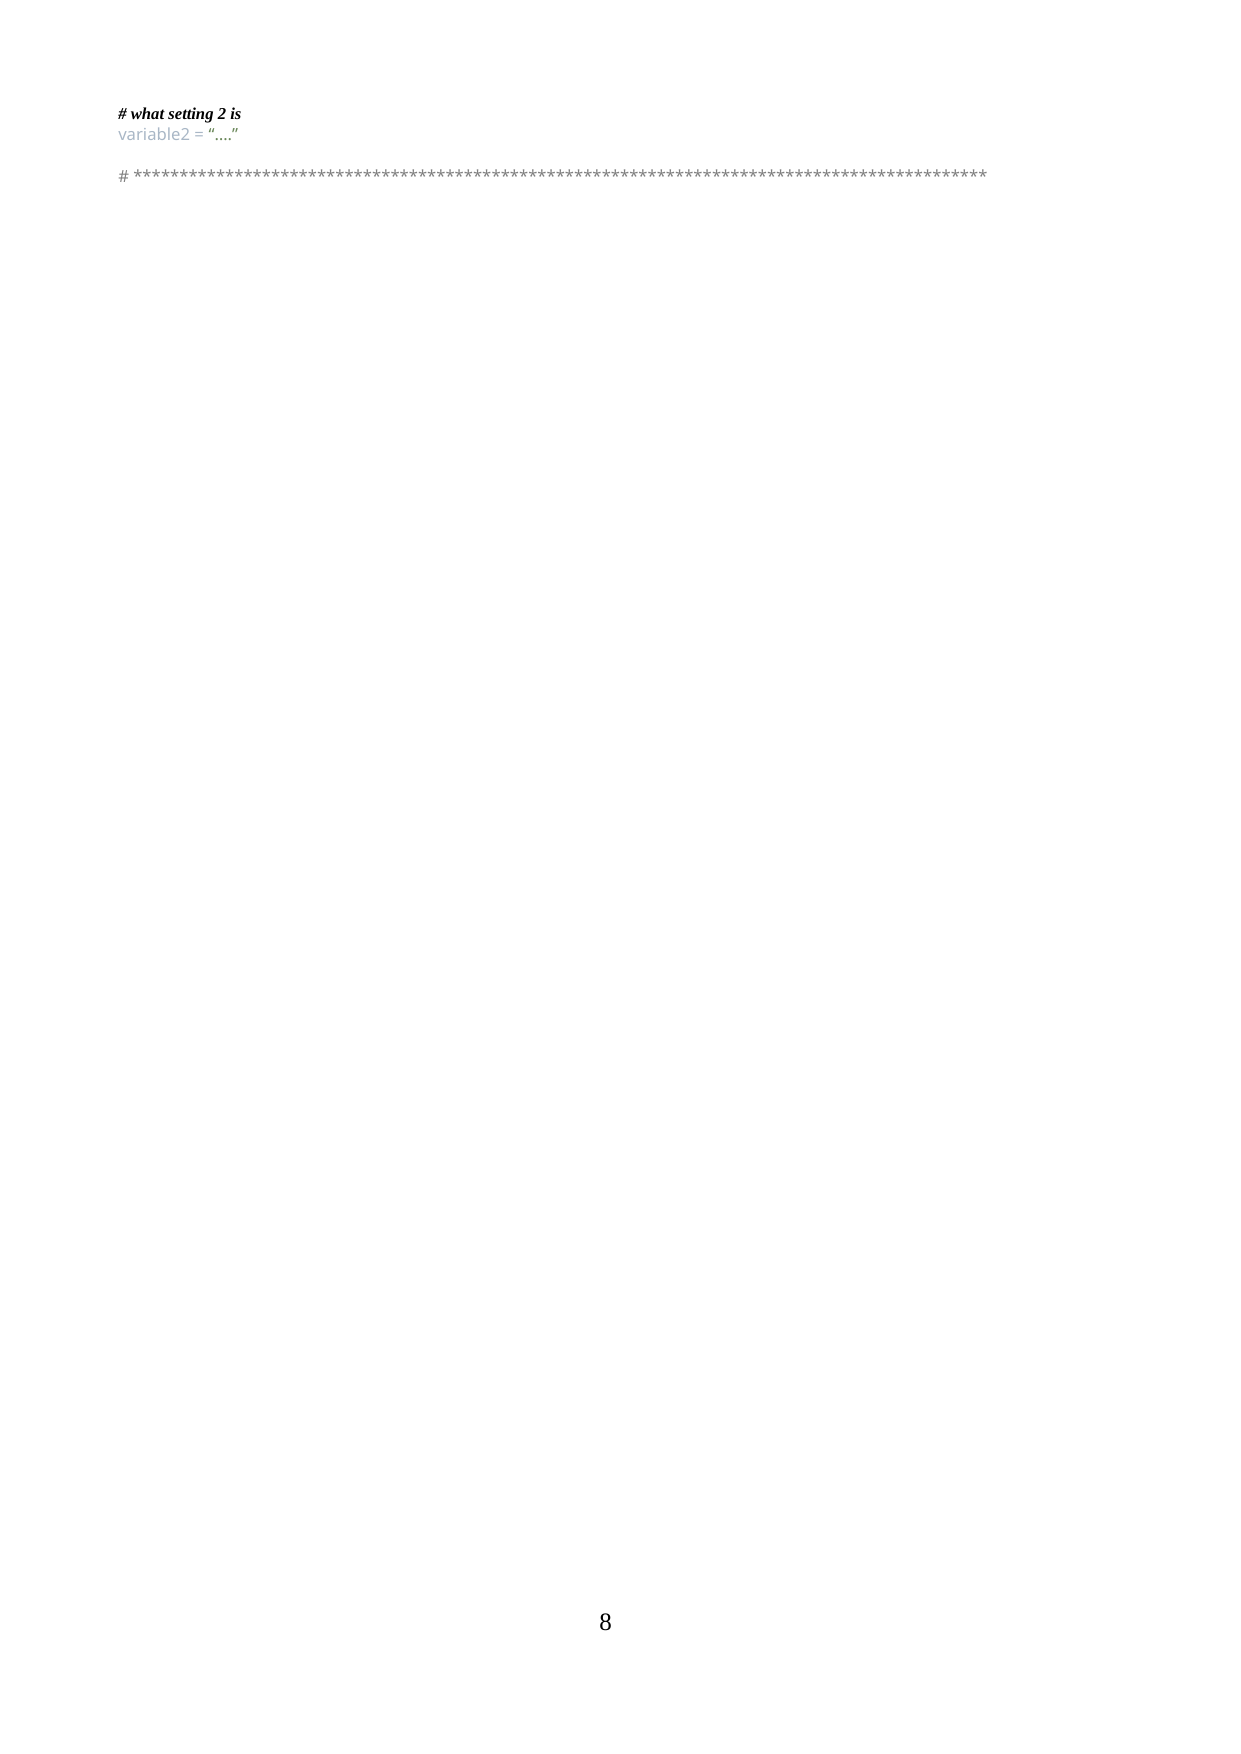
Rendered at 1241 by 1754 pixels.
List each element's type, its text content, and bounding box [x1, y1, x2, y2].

text # what setting 2 is variable2 = “….” # ********************************************************************************************* [118, 103, 1093, 187]
